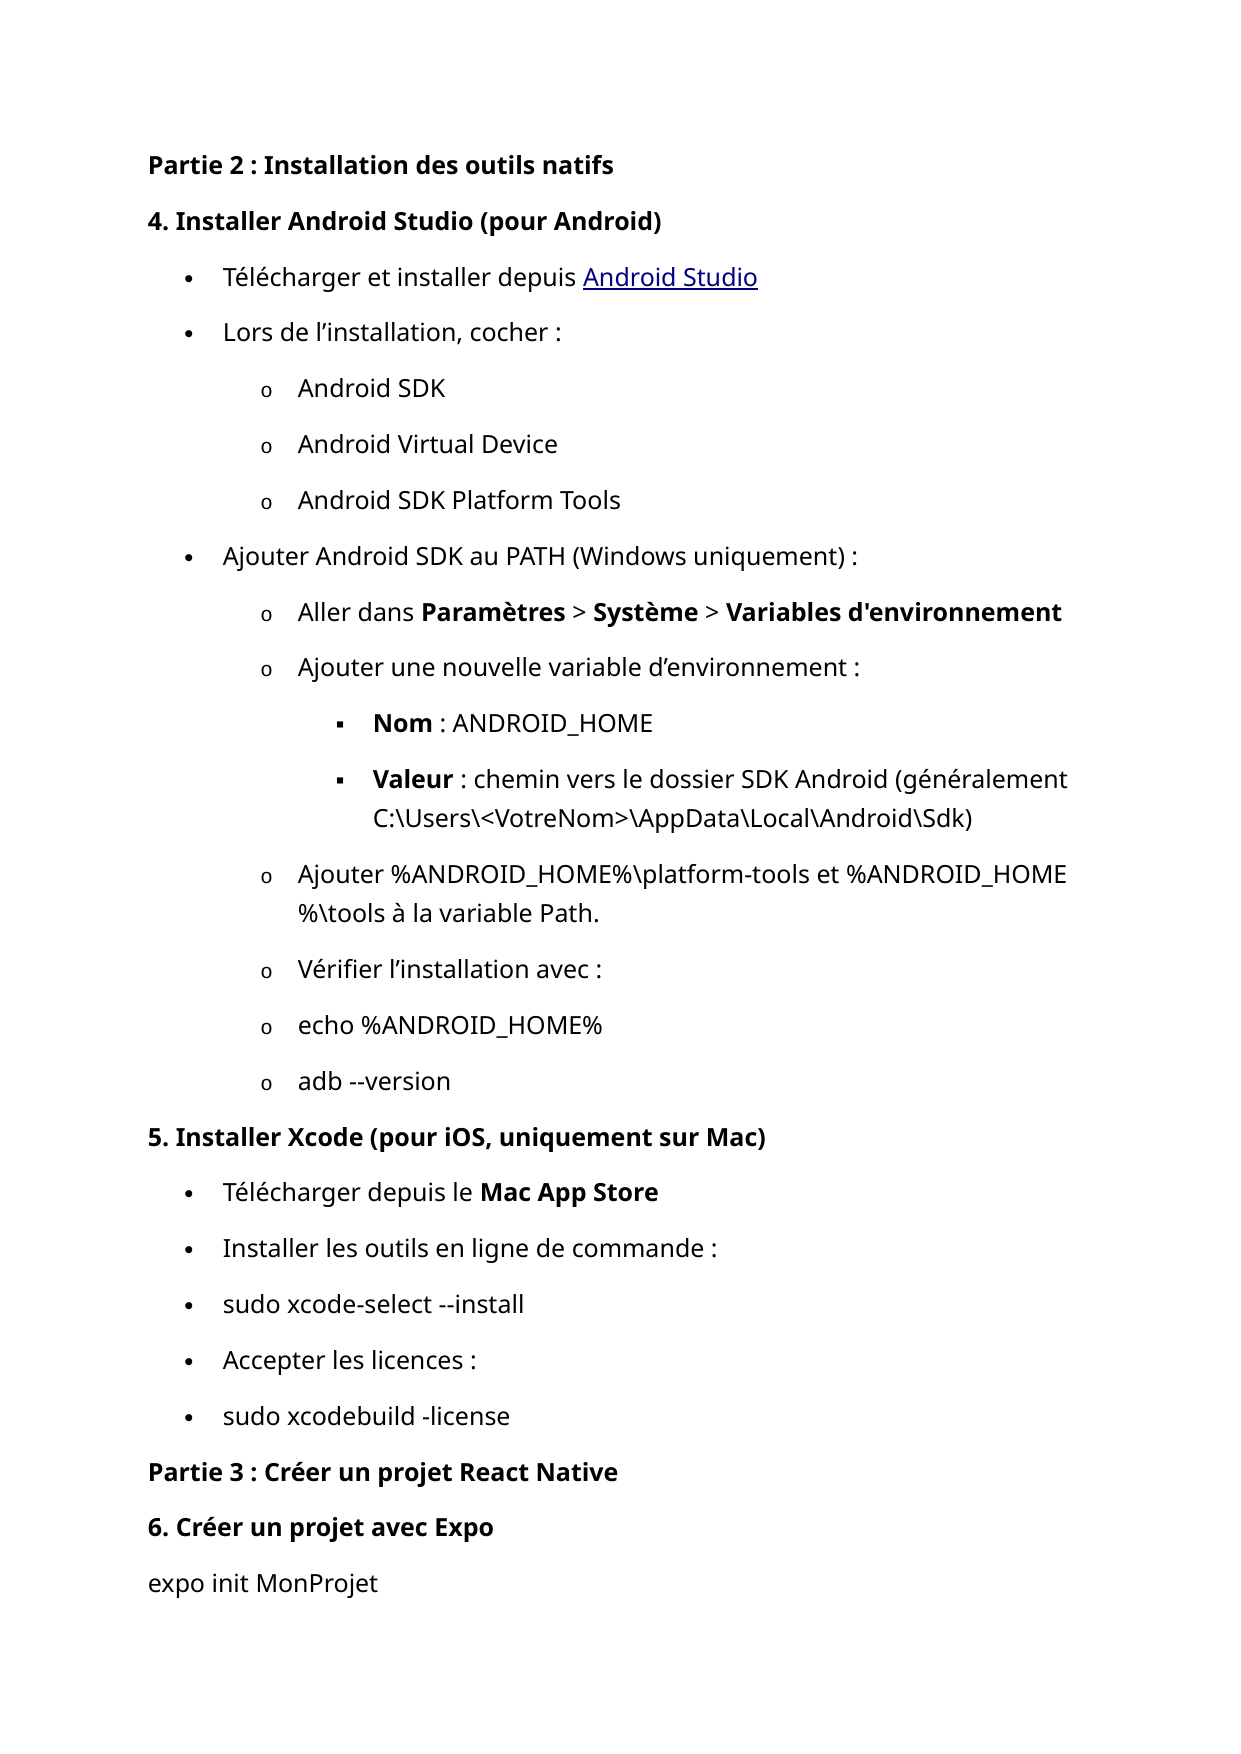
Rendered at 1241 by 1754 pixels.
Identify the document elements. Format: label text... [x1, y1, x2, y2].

list Installer les outils en ligne de commande : [185, 1231, 1093, 1265]
list Vérifier l’installation avec : [260, 952, 1093, 986]
text 4. Installer Android Studio (pour Android) [148, 203, 1093, 237]
list Télécharger et installer depuis Android Studio [185, 259, 1093, 293]
list Android SDK Platform Tools [260, 483, 1093, 517]
list echo %ANDROID_HOME% [260, 1008, 1093, 1042]
list Nom : ANDROID_HOME [335, 706, 1093, 740]
list Aller dans Paramètres > Système > Variables d'environnement [260, 594, 1093, 628]
text expo init MonProjet [148, 1566, 1093, 1600]
text 6. Créer un projet avec Expo [148, 1510, 1093, 1544]
list Ajouter %ANDROID_HOME%\platform-tools et %ANDROID_HOME%\tools à la variable Path. [260, 857, 1093, 930]
list Android SDK [260, 371, 1093, 405]
text Partie 2 : Installation des outils natifs [148, 148, 1093, 182]
list adb --version [260, 1063, 1093, 1097]
list Lors de l’installation, cocher : [185, 315, 1093, 349]
list Télécharger depuis le Mac App Store [185, 1175, 1093, 1209]
list Android Virtual Device [260, 427, 1093, 461]
text 5. Installer Xcode (pour iOS, uniquement sur Mac) [148, 1119, 1093, 1153]
text Partie 3 : Créer un projet React Native [148, 1454, 1093, 1488]
list Ajouter Android SDK au PATH (Windows uniquement) : [185, 538, 1093, 572]
list Valeur : chemin vers le dossier SDK Android (généralement C:\Users\<VotreNom>\AppData\Local\Android\Sdk) [335, 762, 1093, 835]
list Accepter les licences : [185, 1343, 1093, 1377]
list sudo xcode-select --install [185, 1287, 1093, 1321]
list Ajouter une nouvelle variable d’environnement : [260, 650, 1093, 684]
list sudo xcodebuild -license [185, 1398, 1093, 1432]
